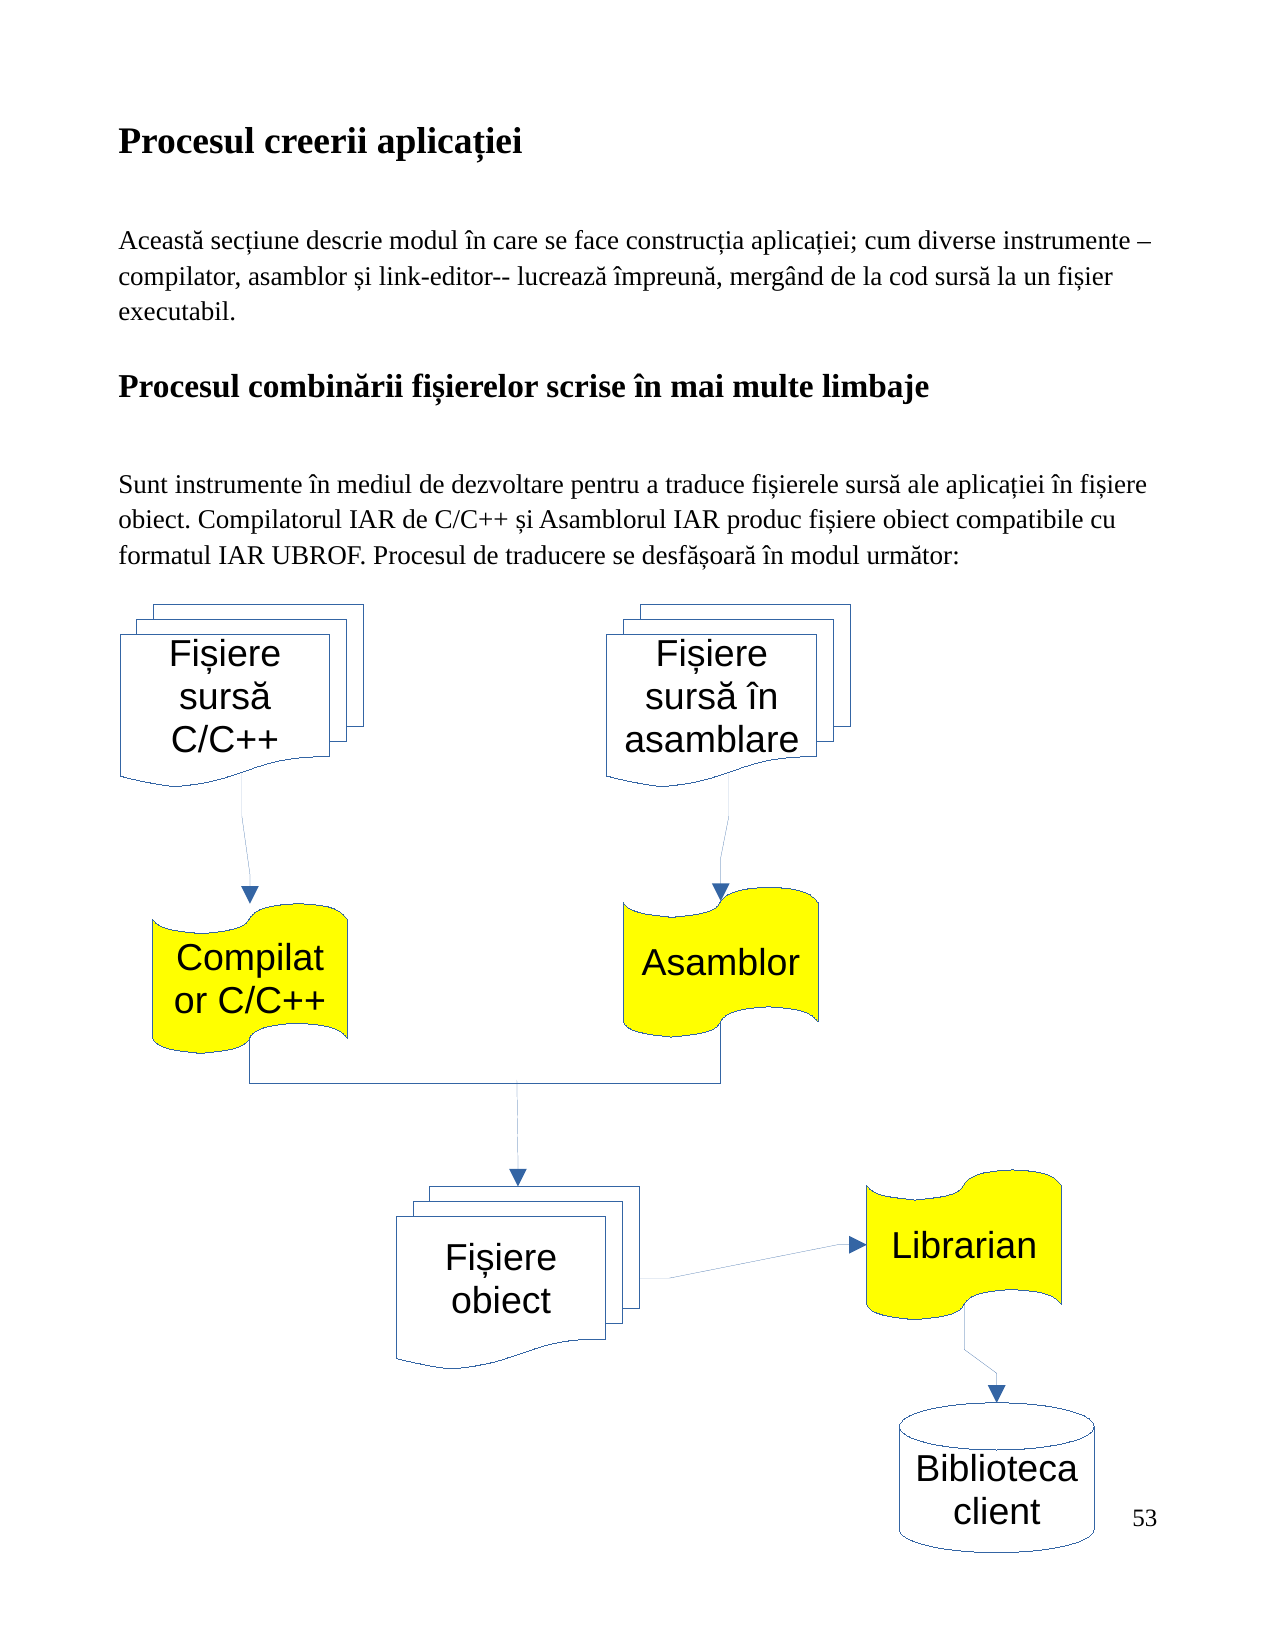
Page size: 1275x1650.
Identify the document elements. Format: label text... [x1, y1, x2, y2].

subtitle Procesul creerii aplicației [118, 118, 1157, 161]
subtitle Procesul combinării fișierelor scrise în mai multe limbaje [118, 367, 1157, 405]
text Această secțiune descrie modul în care se face construcția aplicației; cum diverse instrumente – compilator, asamblor și link-editor-- lucrează împreună, mergând de la cod sursă la un fișier executabil. [118, 224, 1157, 327]
text Sunt instrumente în mediul de dezvoltare pentru a traduce fișierele sursă ale aplicației în fișiere obiect. Compilatorul IAR de C/C++ și Asamblorul IAR produc fișiere obiect compatibile cu formatul IAR UBROF. Procesul de traducere se desfășoară în modul următor: [118, 468, 1157, 570]
